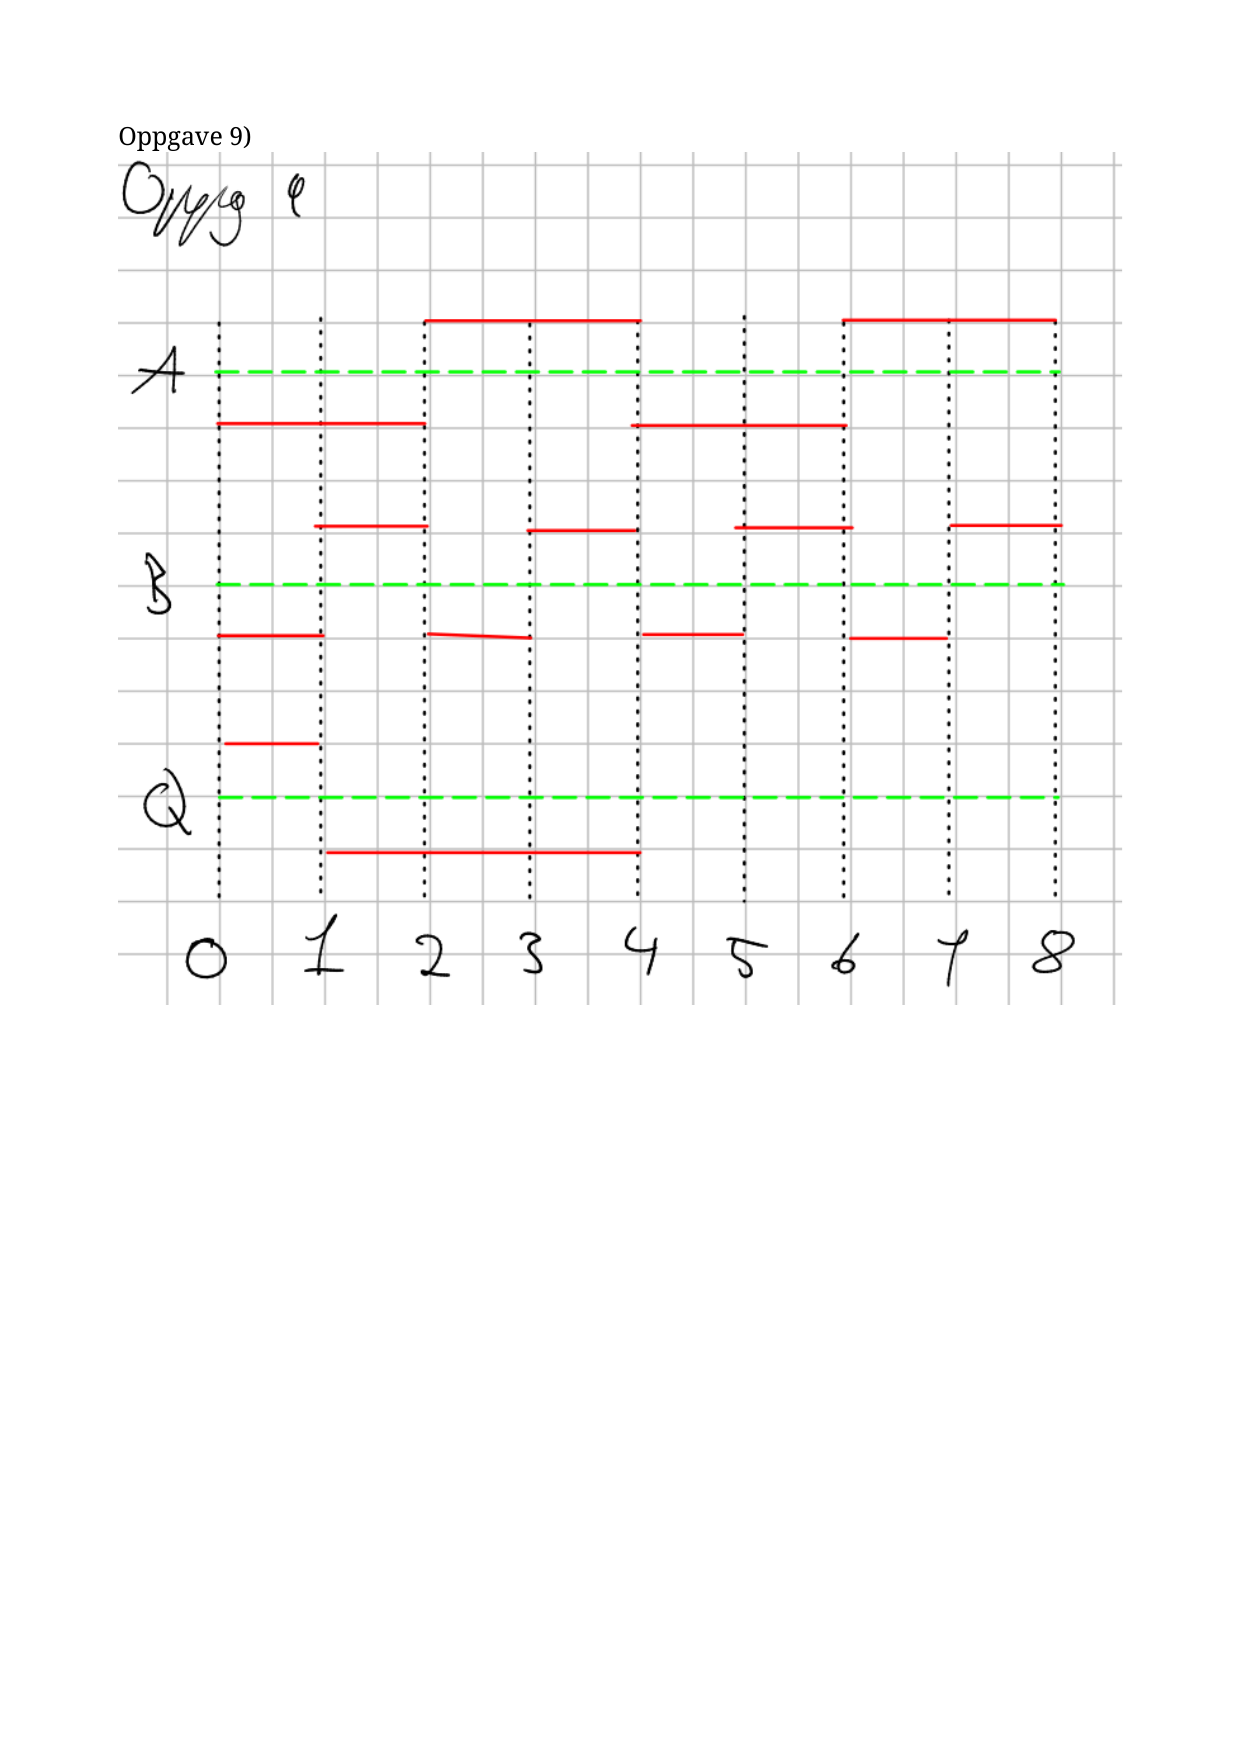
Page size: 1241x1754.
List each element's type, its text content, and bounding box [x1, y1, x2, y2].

picture [118, 152, 1123, 1005]
text Oppgave 9) [118, 118, 1122, 152]
